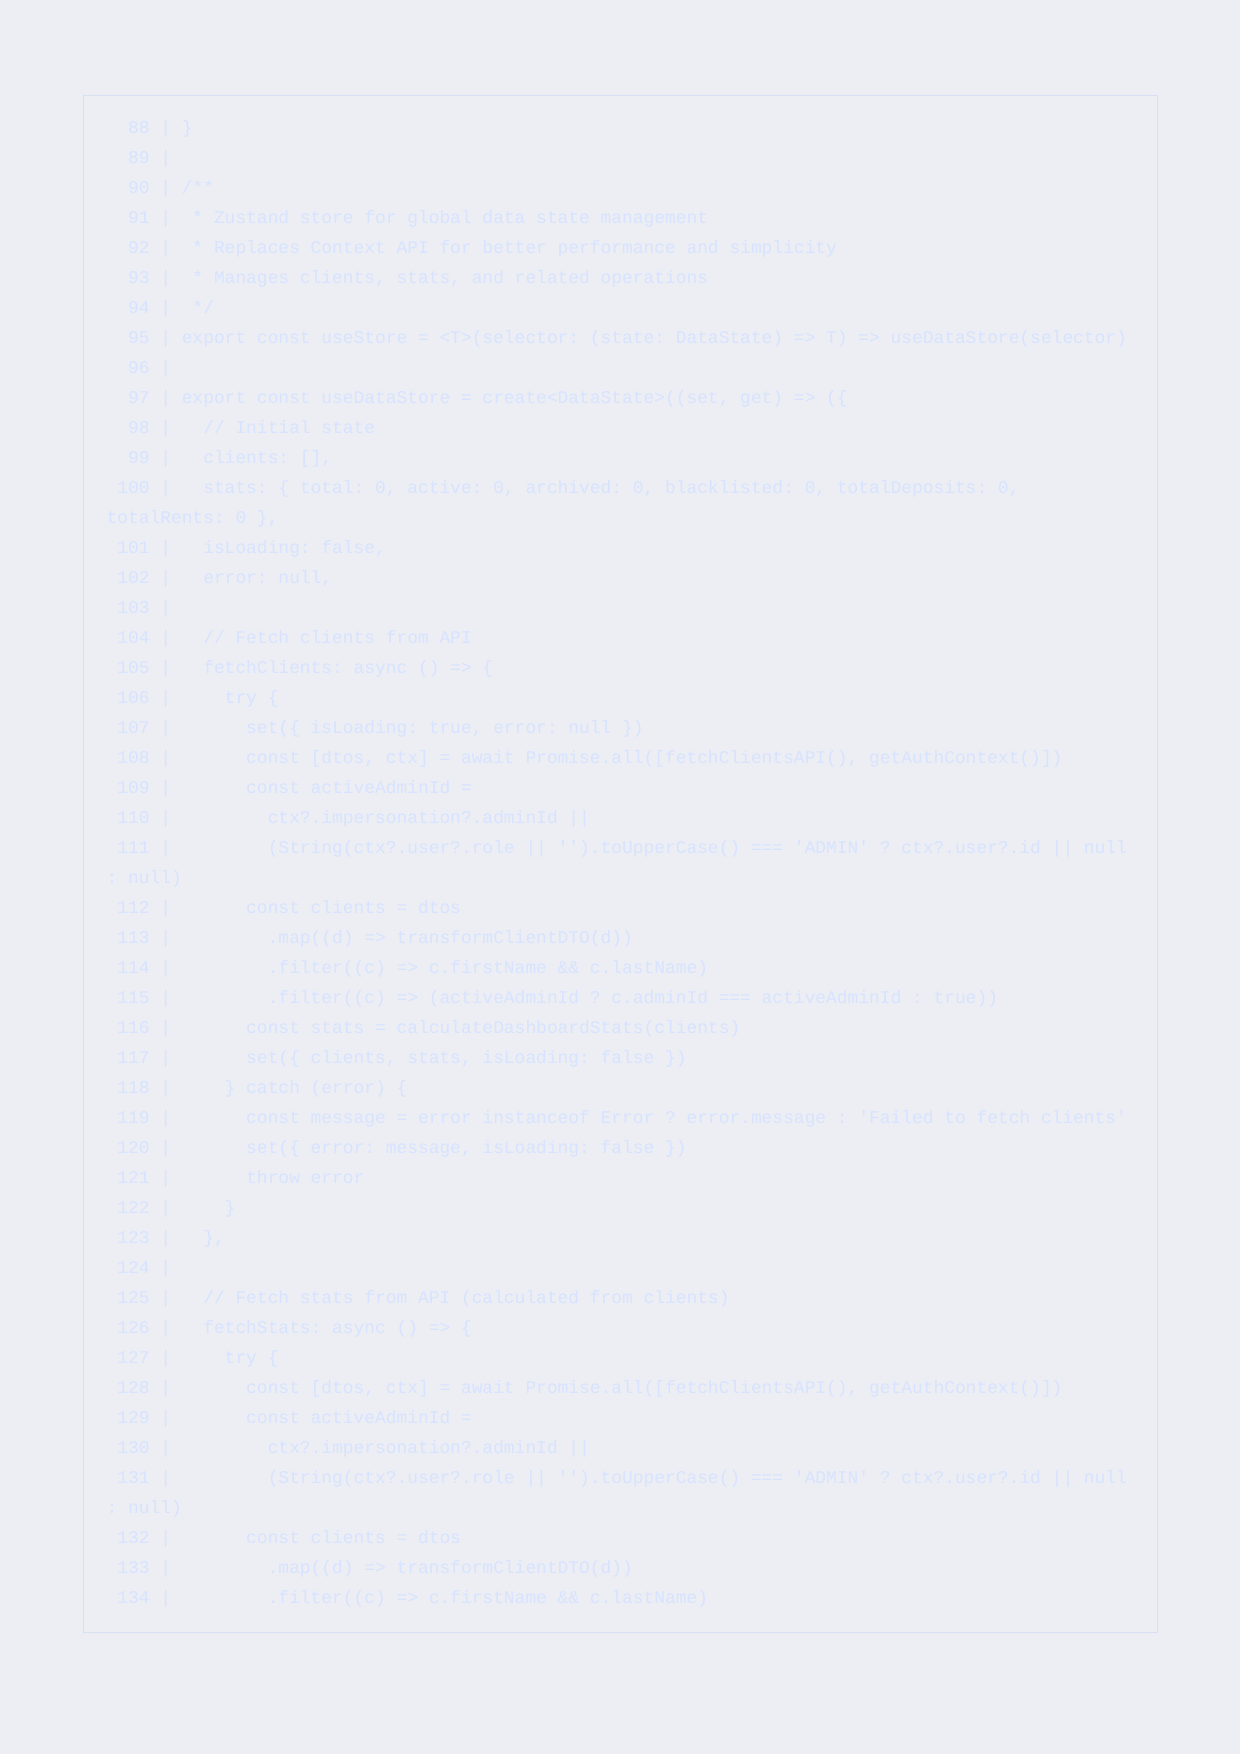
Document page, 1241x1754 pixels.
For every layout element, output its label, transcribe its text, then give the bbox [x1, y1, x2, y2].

text 95 | export const useStore = <T>(selector: (state: DataState) => T) => useDataStore(selector) [84, 304, 1157, 334]
text 109 | const activeAdminId = [84, 754, 1157, 784]
text 133 | .map((d) => transformClientDTO(d)) [84, 1534, 1157, 1564]
text 102 | error: null, [84, 544, 1157, 574]
text 103 | [84, 574, 1157, 604]
text 107 | set({ isLoading: true, error: null }) [84, 694, 1157, 724]
text 96 | [84, 334, 1157, 364]
text 127 | try { [84, 1324, 1157, 1354]
text 111 | (String(ctx?.user?.role || '').toUpperCase() === 'ADMIN' ? ctx?.user?.id || null : null) [84, 814, 1157, 874]
text 125 | // Fetch stats from API (calculated from clients) [84, 1264, 1157, 1294]
text 113 | .map((d) => transformClientDTO(d)) [84, 904, 1157, 934]
text 131 | (String(ctx?.user?.role || '').toUpperCase() === 'ADMIN' ? ctx?.user?.id || null : null) [84, 1444, 1157, 1504]
text 104 | // Fetch clients from API [84, 604, 1157, 634]
text 94 | */ [84, 274, 1157, 304]
text 128 | const [dtos, ctx] = await Promise.all([fetchClientsAPI(), getAuthContext()]) [84, 1354, 1157, 1384]
text 106 | try { [84, 664, 1157, 694]
text 115 | .filter((c) => (activeAdminId ? c.adminId === activeAdminId : true)) [84, 964, 1157, 994]
text 90 | /** [84, 154, 1157, 184]
text 110 | ctx?.impersonation?.adminId || [84, 784, 1157, 814]
text 130 | ctx?.impersonation?.adminId || [84, 1414, 1157, 1444]
text 119 | const message = error instanceof Error ? error.message : 'Failed to fetch clients' [84, 1084, 1157, 1114]
text 134 | .filter((c) => c.firstName && c.lastName) [84, 1564, 1157, 1632]
text 117 | set({ clients, stats, isLoading: false }) [84, 1024, 1157, 1054]
text 98 | // Initial state [84, 394, 1157, 424]
text 91 | * Zustand store for global data state management [84, 184, 1157, 214]
text 126 | fetchStats: async () => { [84, 1294, 1157, 1324]
text 93 | * Manages clients, stats, and related operations [84, 244, 1157, 274]
text 122 | } [84, 1174, 1157, 1204]
text 112 | const clients = dtos [84, 874, 1157, 904]
text 121 | throw error [84, 1144, 1157, 1174]
text 99 | clients: [], [84, 424, 1157, 454]
text 118 | } catch (error) { [84, 1054, 1157, 1084]
text 124 | [84, 1234, 1157, 1264]
text 105 | fetchClients: async () => { [84, 634, 1157, 664]
text 116 | const stats = calculateDashboardStats(clients) [84, 994, 1157, 1024]
text 92 | * Replaces Context API for better performance and simplicity [84, 214, 1157, 244]
text 114 | .filter((c) => c.firstName && c.lastName) [84, 934, 1157, 964]
text 108 | const [dtos, ctx] = await Promise.all([fetchClientsAPI(), getAuthContext()]) [84, 724, 1157, 754]
text 101 | isLoading: false, [84, 514, 1157, 544]
text 89 | [84, 124, 1157, 154]
text 123 | }, [84, 1204, 1157, 1234]
text 120 | set({ error: message, isLoading: false }) [84, 1114, 1157, 1144]
text 97 | export const useDataStore = create<DataState>((set, get) => ({ [84, 364, 1157, 394]
text 88 | } [84, 96, 1157, 124]
text 132 | const clients = dtos [84, 1504, 1157, 1534]
text 129 | const activeAdminId = [84, 1384, 1157, 1414]
text 100 | stats: { total: 0, active: 0, archived: 0, blacklisted: 0, totalDeposits: 0, totalRents: 0 }, [84, 454, 1157, 514]
